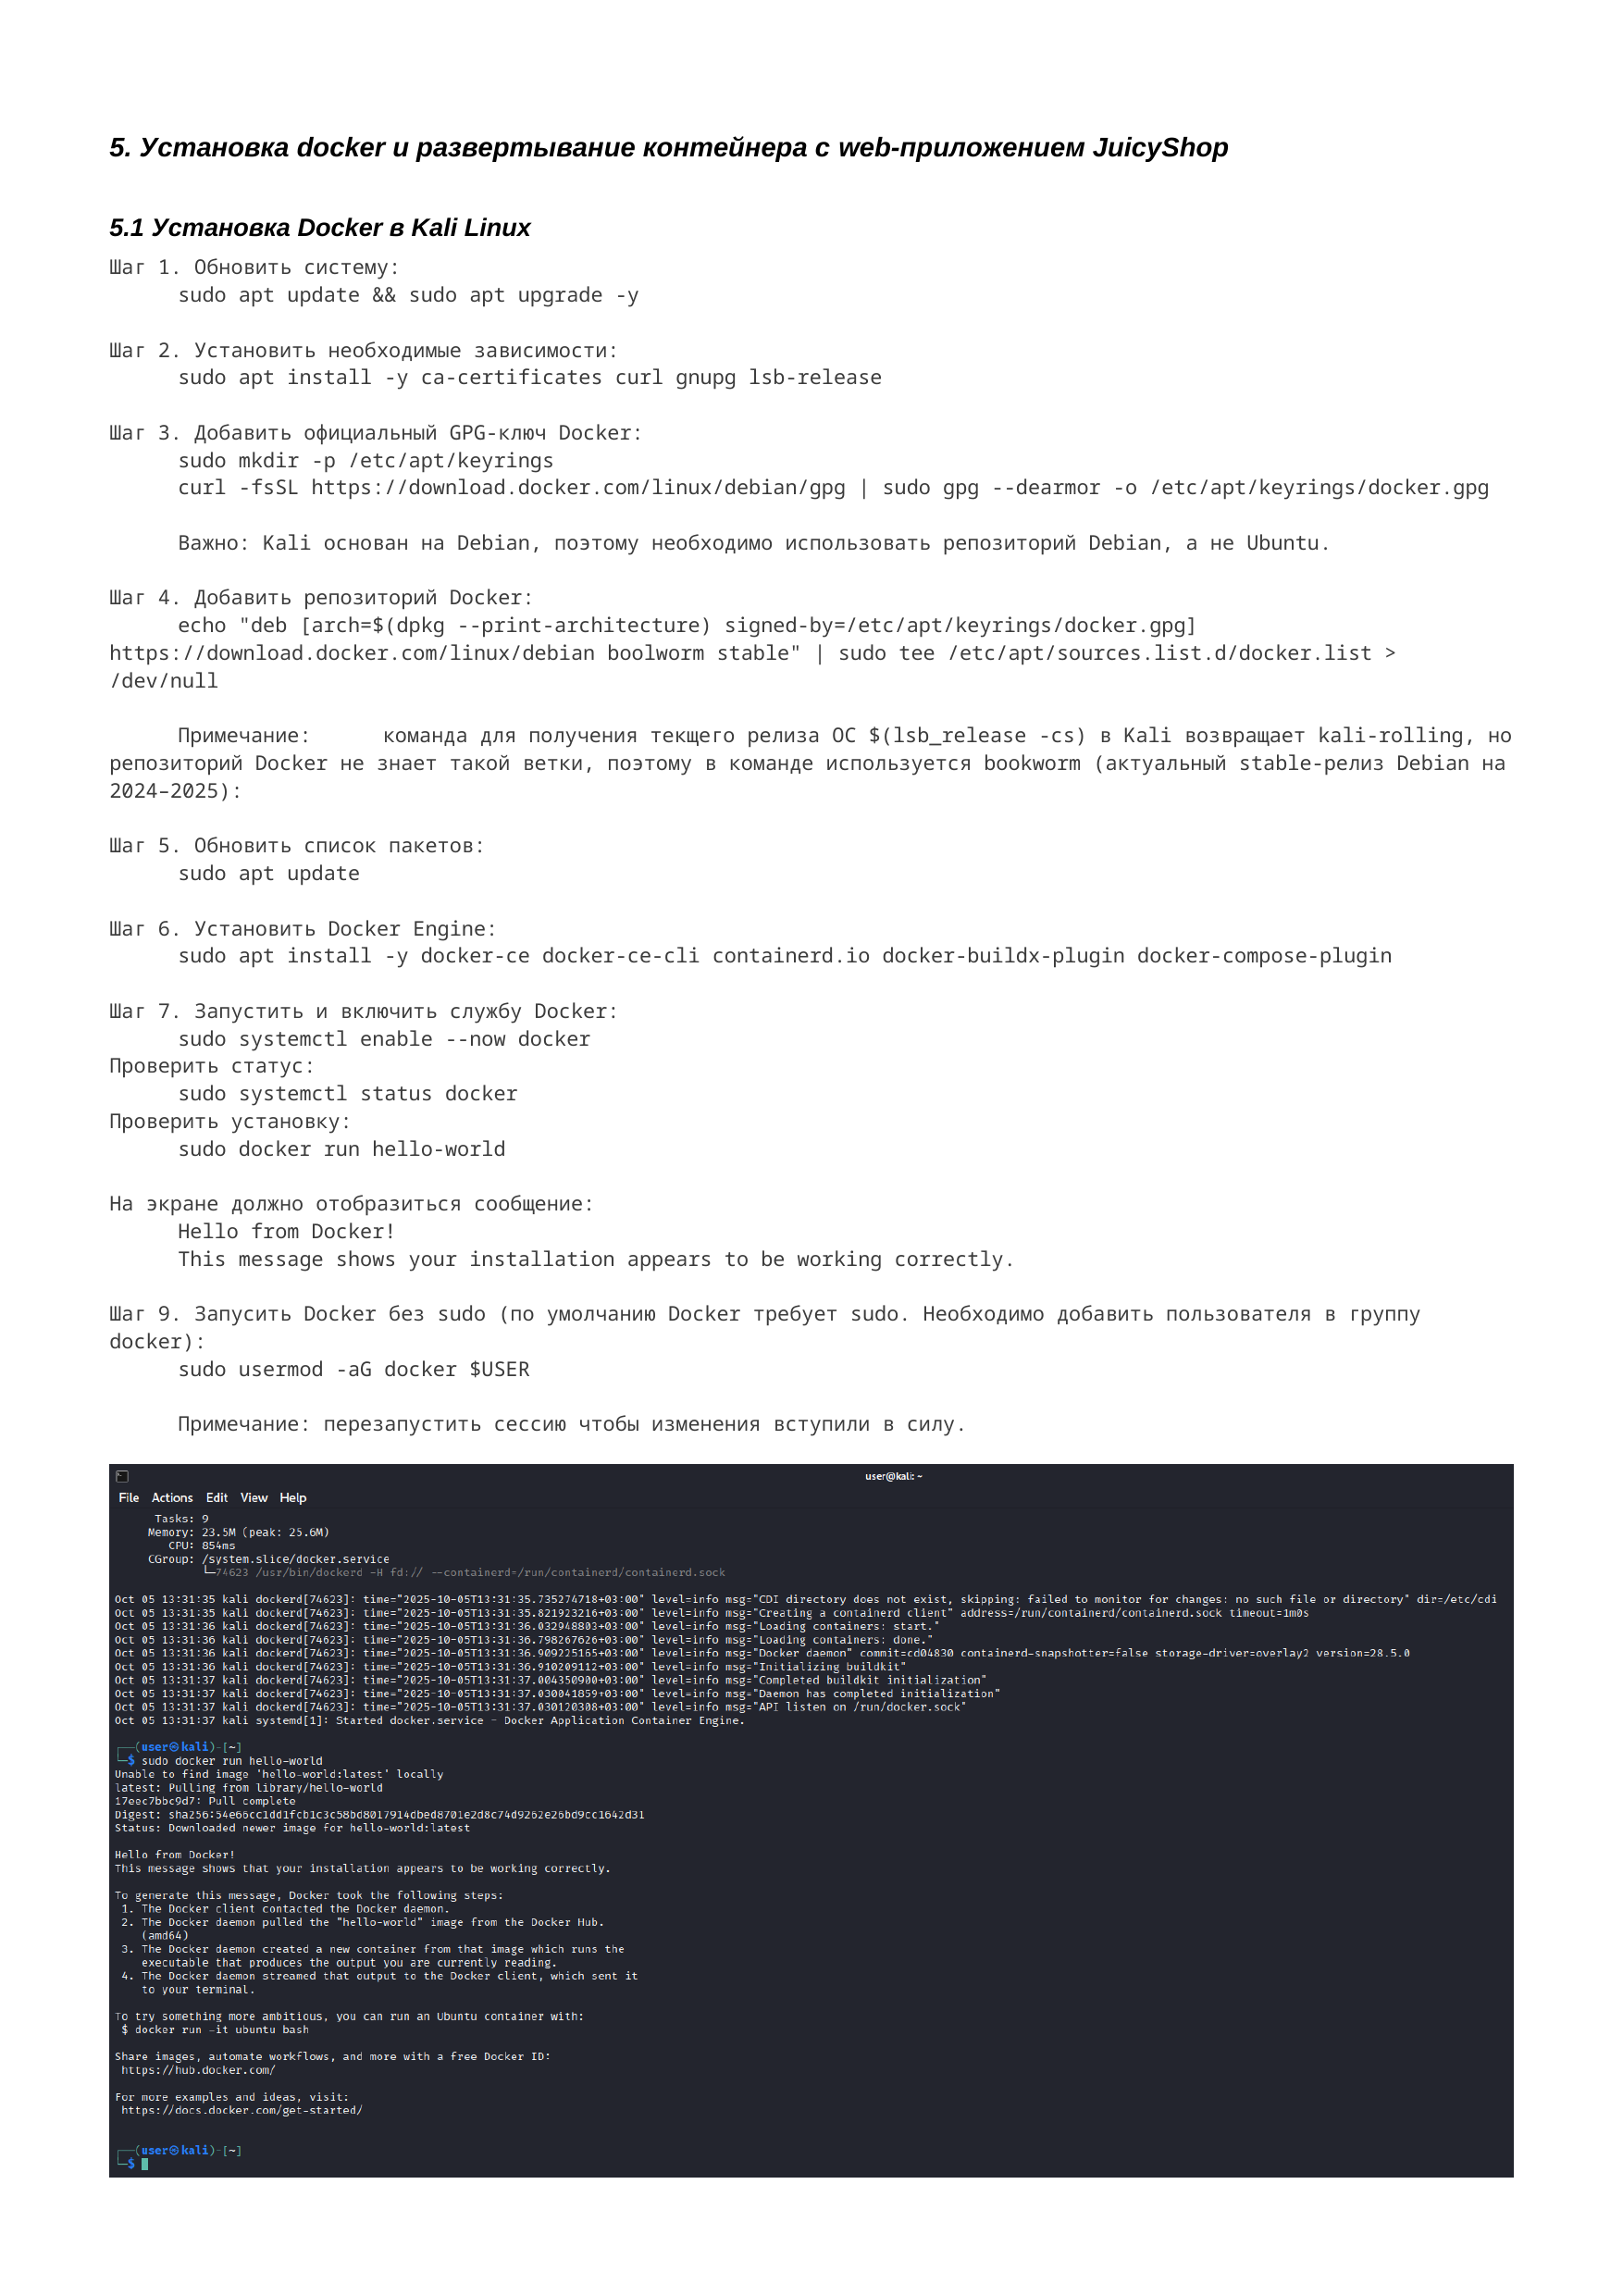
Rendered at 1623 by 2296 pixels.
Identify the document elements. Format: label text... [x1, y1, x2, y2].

text echo "deb [arch=$(dpkg --print-architecture) signed-by=/etc/apt/keyrings/docker.gpg] https://download.docker.com/linux/debian boolworm stable" | sudo tee /etc/apt/sources.list.d/docker.list > /dev/null [109, 611, 1514, 693]
text This message shows your installation appears to be working correctly. [109, 1245, 1514, 1272]
text Шаг 1. Обновить систему: [109, 253, 1514, 280]
text Шаг 2. Установить необходимые зависимости: [109, 335, 1514, 363]
text Примечание: команда для получения текщего релиза ОС $(lsb_release -cs) в Kali возвращает kali-rolling, но репозиторий Docker не знает такой ветки, поэтому в команде используется bookworm (актуальный stable-релиз Debian на 2024–2025): [109, 721, 1514, 803]
text Шаг 6. Установить Docker Engine: [109, 913, 1514, 941]
text На экране должно отобразиться сообщение: [109, 1189, 1514, 1217]
subtitle 5. Установка docker и развертывание контейнера с web-приложением JuicyShop [109, 132, 1514, 163]
text sudo systemctl status docker [109, 1079, 1514, 1107]
text Важно: Kali основан на Debian, поэтому необходимо использовать репозиторий Debian, а не Ubuntu. [109, 528, 1514, 556]
subtitle 5.1 Установка Docker в Kali Linux [109, 213, 1514, 242]
text sudo apt update && sudo apt upgrade -y [109, 280, 1514, 308]
text sudo mkdir -p /etc/apt/keyrings [109, 446, 1514, 473]
text Шаг 7. Запустить и включить службу Docker: [109, 997, 1514, 1024]
text sudo apt install -y ca-certificates curl gnupg lsb-release [109, 363, 1514, 391]
text Шаг 4. Добавить репозиторий Docker: [109, 583, 1514, 611]
picture [109, 1464, 1514, 2178]
text curl -fsSL https://download.docker.com/linux/debian/gpg | sudo gpg --dearmor -o /etc/apt/keyrings/docker.gpg [109, 473, 1514, 501]
text Шаг 3. Добавить официальный GPG-ключ Docker: [109, 418, 1514, 446]
text Hello from Docker! [109, 1217, 1514, 1245]
text Шаг 5. Обновить список пакетов: [109, 831, 1514, 859]
text sudo systemctl enable --now docker [109, 1024, 1514, 1051]
text sudo usermod -aG docker $USER [109, 1355, 1514, 1383]
text sudo apt install -y docker-ce docker-ce-cli containerd.io docker-buildx-plugin docker-compose-plugin [109, 941, 1514, 969]
text sudo apt update [109, 859, 1514, 887]
text Проверить статус: [109, 1051, 1514, 1079]
text Примечание: перезапустить сессию чтобы изменения вступили в силу. [109, 1409, 1514, 1437]
text Проверить установку: [109, 1107, 1514, 1135]
text sudo docker run hello-world [109, 1135, 1514, 1162]
text Шаг 9. Запусить Docker без sudo (по умолчанию Docker требует sudo. Необходимо добавить пользователя в группу docker): [109, 1299, 1514, 1355]
